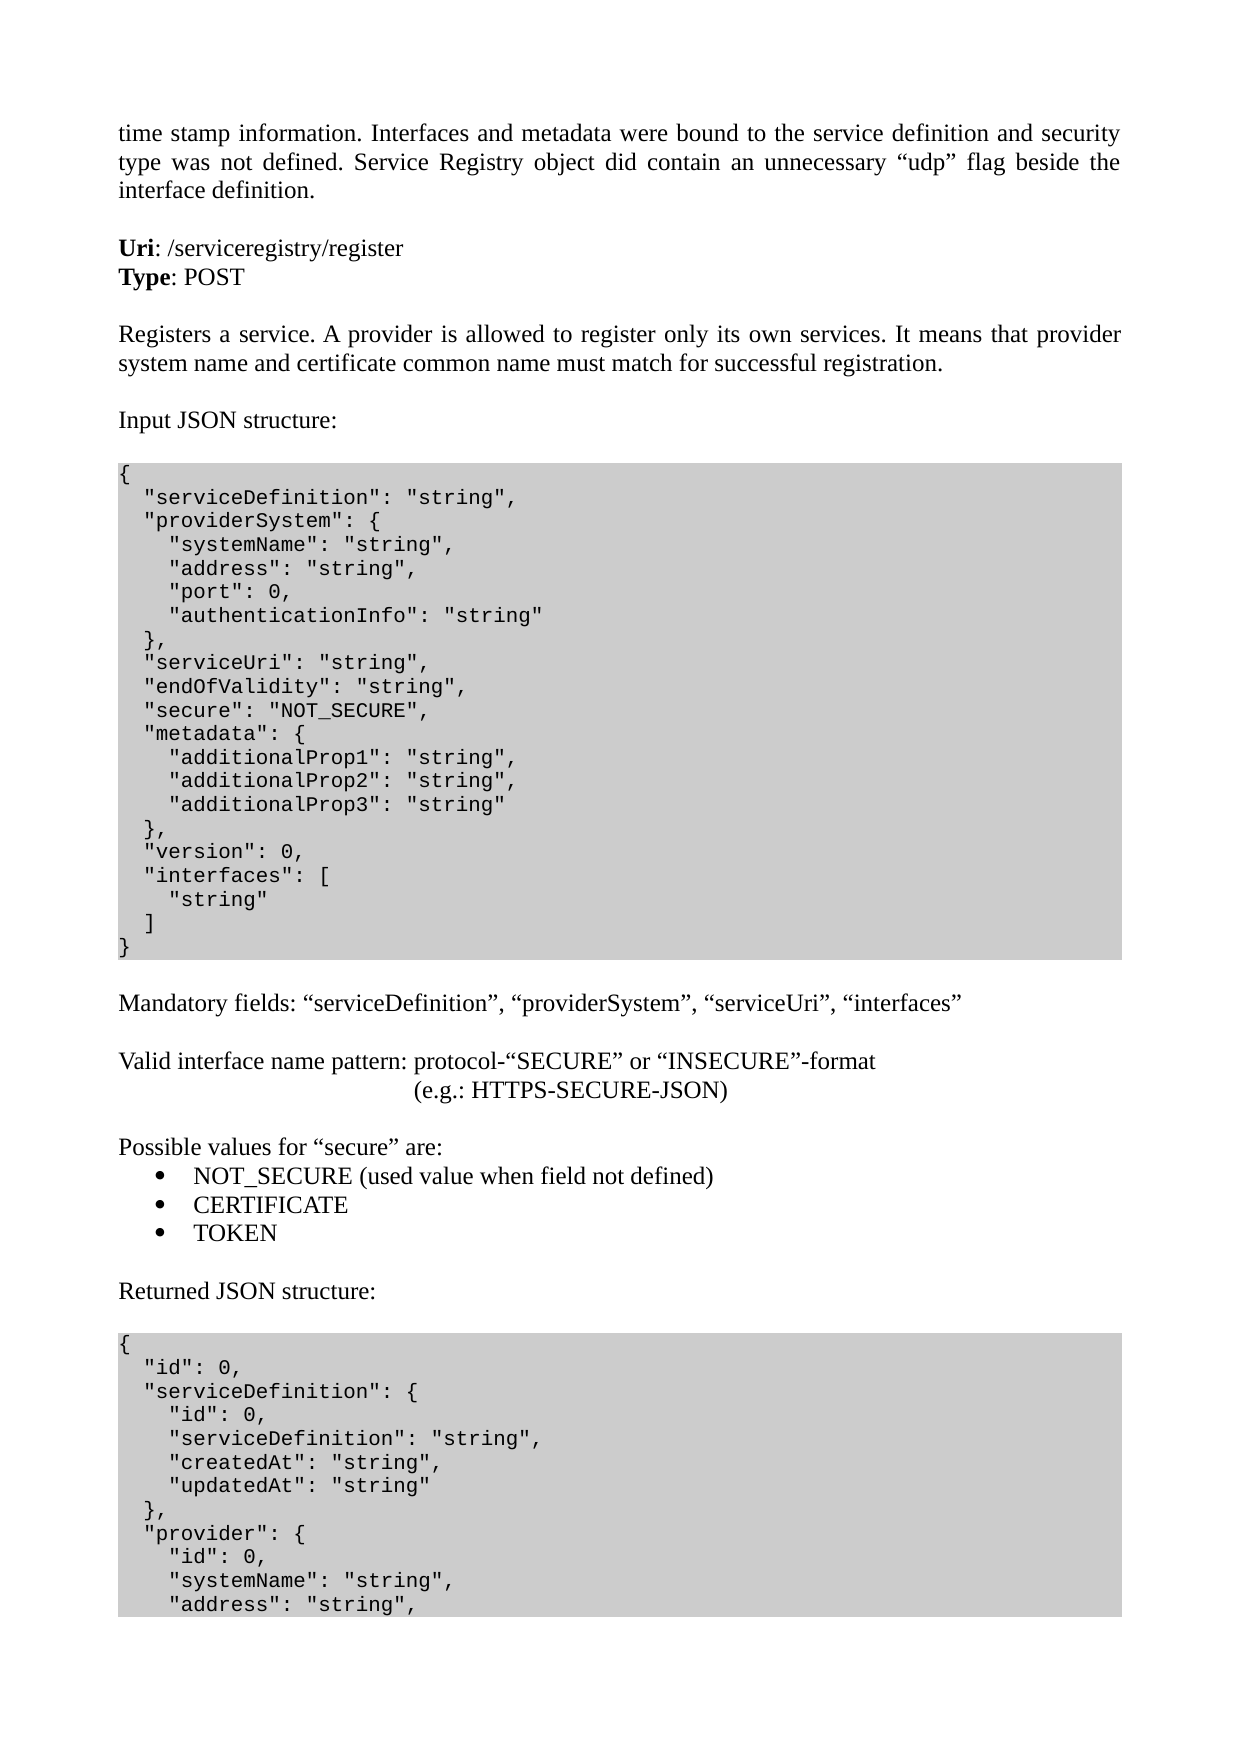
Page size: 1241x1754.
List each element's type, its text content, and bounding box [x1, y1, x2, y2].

text } [118, 936, 1122, 960]
text "systemName": "string", [118, 1570, 1122, 1593]
text "id": 0, [118, 1404, 1122, 1428]
text "port": 0, [118, 581, 1122, 605]
text Valid interface name pattern: protocol-“SECURE” or “INSECURE”-format [118, 1046, 1122, 1075]
text "version": 0, [118, 841, 1122, 865]
text "updatedAt": "string" [118, 1475, 1122, 1499]
text Uri: /serviceregistry/register [118, 233, 1122, 262]
text "serviceDefinition": "string", [118, 487, 1122, 510]
text Type: POST [118, 262, 1122, 291]
text }, [118, 818, 1122, 841]
text "serviceUri": "string", [118, 652, 1122, 676]
list NOT_SECURE (used value when field not defined) [156, 1161, 1122, 1190]
text "metadata": { [118, 723, 1122, 747]
text ] [118, 912, 1122, 936]
text Returned JSON structure: [118, 1276, 1122, 1305]
text Mandatory fields: “serviceDefinition”, “providerSystem”, “serviceUri”, “interfaces” [118, 988, 1122, 1017]
text "systemName": "string", [118, 534, 1122, 558]
text "createdAt": "string", [118, 1452, 1122, 1475]
text }, [118, 629, 1122, 652]
text Possible values for “secure” are: [118, 1132, 1122, 1161]
text "secure": "NOT_SECURE", [118, 699, 1122, 723]
text "string" [118, 889, 1122, 912]
text { [118, 463, 1122, 487]
text "provider": { [118, 1523, 1122, 1546]
text "serviceDefinition": "string", [118, 1428, 1122, 1452]
text "additionalProp3": "string" [118, 794, 1122, 818]
text "providerSystem": { [118, 510, 1122, 534]
text "authenticationInfo": "string" [118, 605, 1122, 629]
text "address": "string", [118, 1593, 1122, 1617]
list CERTIFICATE [156, 1190, 1122, 1218]
text "interfaces": [ [118, 865, 1122, 889]
text "id": 0, [118, 1357, 1122, 1381]
text "address": "string", [118, 558, 1122, 581]
text "additionalProp1": "string", [118, 747, 1122, 771]
text }, [118, 1499, 1122, 1523]
text Input JSON structure: [118, 406, 1122, 434]
text Registers a service. A provider is allowed to register only its own services. It means that provider system name and certificate common name must match for successful registration. [118, 319, 1122, 377]
text "endOfValidity": "string", [118, 676, 1122, 699]
text { [118, 1333, 1122, 1357]
text "id": 0, [118, 1546, 1122, 1570]
text "serviceDefinition": { [118, 1381, 1122, 1404]
list TOKEN [156, 1218, 1122, 1247]
text (e.g.: HTTPS-SECURE-JSON) [340, 1075, 1122, 1103]
text "additionalProp2": "string", [118, 771, 1122, 794]
text time stamp information. Interfaces and metadata were bound to the service definition and security type was not defined. Service Registry object did contain an unnecessary “udp” flag beside the interface definition. [118, 118, 1122, 204]
